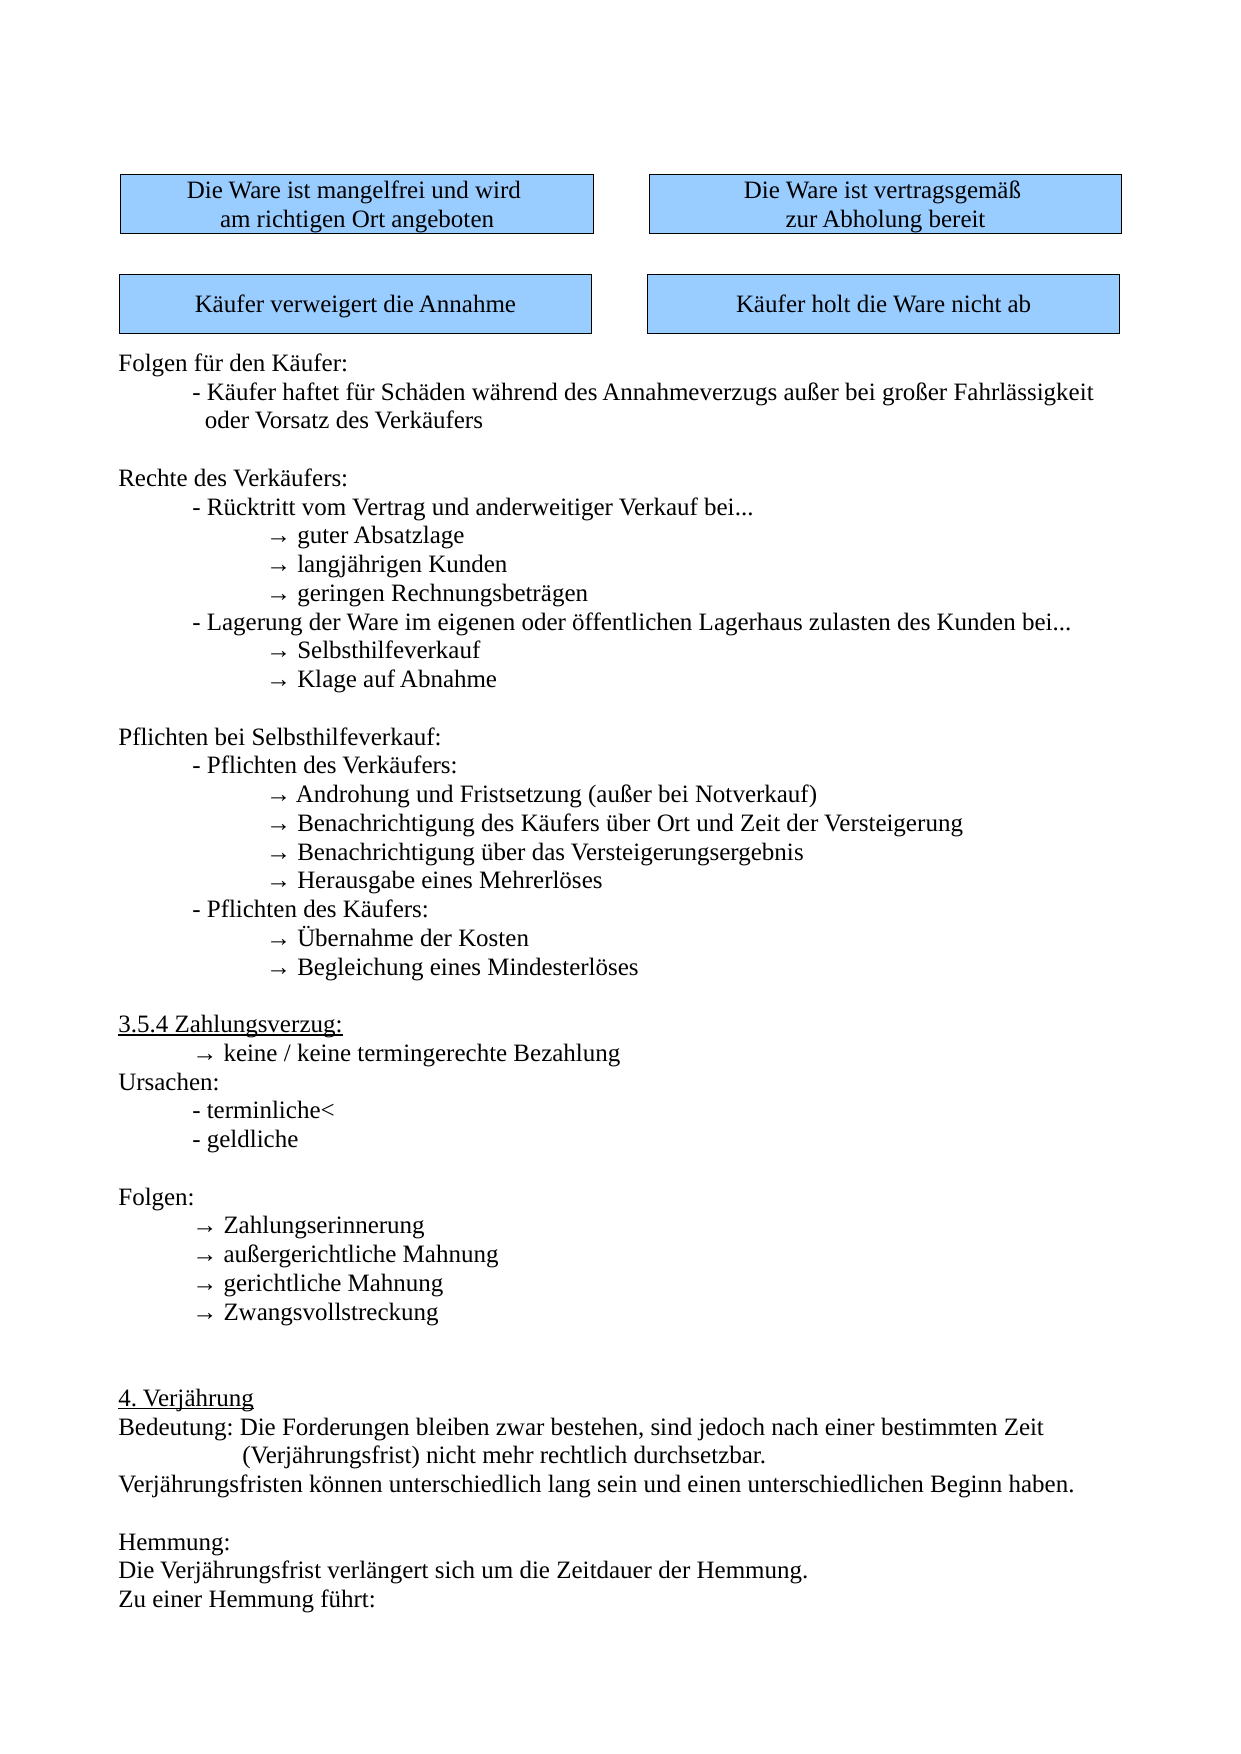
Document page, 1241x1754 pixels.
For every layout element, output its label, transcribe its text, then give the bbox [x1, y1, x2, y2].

text Rechte des Verkäufers: [118, 463, 1122, 492]
text → Begleichung eines Mindesterlöses [118, 952, 1122, 981]
text - geldliche [118, 1124, 1122, 1153]
text → Zwangsvollstreckung [118, 1297, 1122, 1326]
text → Herausgabe eines Mehrerlöses [118, 866, 1122, 894]
text Folgen für den Käufer: [118, 348, 1122, 377]
text oder Vorsatz des Verkäufers [118, 406, 1122, 434]
text → Benachrichtigung über das Versteigerungsergebnis [118, 837, 1122, 866]
text → langjährigen Kunden [118, 549, 1122, 578]
text - Käufer haftet für Schäden während des Annahmeverzugs außer bei großer Fahrlässigkeit [118, 377, 1122, 406]
text → Selbsthilfeverkauf [118, 636, 1122, 664]
text → Klage auf Abnahme [118, 664, 1122, 693]
text 4. Verjährung [118, 1383, 1122, 1412]
text → Benachrichtigung des Käufers über Ort und Zeit der Versteigerung [118, 808, 1122, 837]
text - terminliche< [118, 1096, 1122, 1124]
text → guter Absatzlage [118, 521, 1122, 549]
text Folgen: [118, 1182, 1122, 1211]
text → außergerichtliche Mahnung [118, 1239, 1122, 1268]
text Pflichten bei Selbsthilfeverkauf: [118, 722, 1122, 751]
text → Androhung und Fristsetzung (außer bei Notverkauf) [118, 779, 1122, 808]
text - Lagerung der Ware im eigenen oder öffentlichen Lagerhaus zulasten des Kunden bei... [118, 607, 1122, 636]
text - Pflichten des Verkäufers: [118, 751, 1122, 779]
text - Pflichten des Käufers: [118, 894, 1122, 923]
text Ursachen: [118, 1067, 1122, 1096]
text - Rücktritt vom Vertrag und anderweitiger Verkauf bei... [118, 492, 1122, 521]
text Hemmung: [118, 1527, 1122, 1556]
text 3.5.4 Zahlungsverzug: [118, 1009, 1122, 1038]
text → gerichtliche Mahnung [118, 1268, 1122, 1297]
text → Übernahme der Kosten [118, 923, 1122, 952]
text Die Verjährungsfrist verlängert sich um die Zeitdauer der Hemmung. [118, 1556, 1122, 1584]
text → Zahlungserinnerung [118, 1211, 1122, 1239]
text Zu einer Hemmung führt: [118, 1584, 1122, 1613]
text → geringen Rechnungsbeträgen [118, 578, 1122, 607]
text (Verjährungsfrist) nicht mehr rechtlich durchsetzbar. [118, 1441, 1122, 1469]
text Bedeutung: Die Forderungen bleiben zwar bestehen, sind jedoch nach einer bestimmten Zeit [118, 1412, 1122, 1441]
text Verjährungsfristen können unterschiedlich lang sein und einen unterschiedlichen Beginn haben. [118, 1469, 1122, 1498]
text → keine / keine termingerechte Bezahlung [118, 1038, 1122, 1067]
